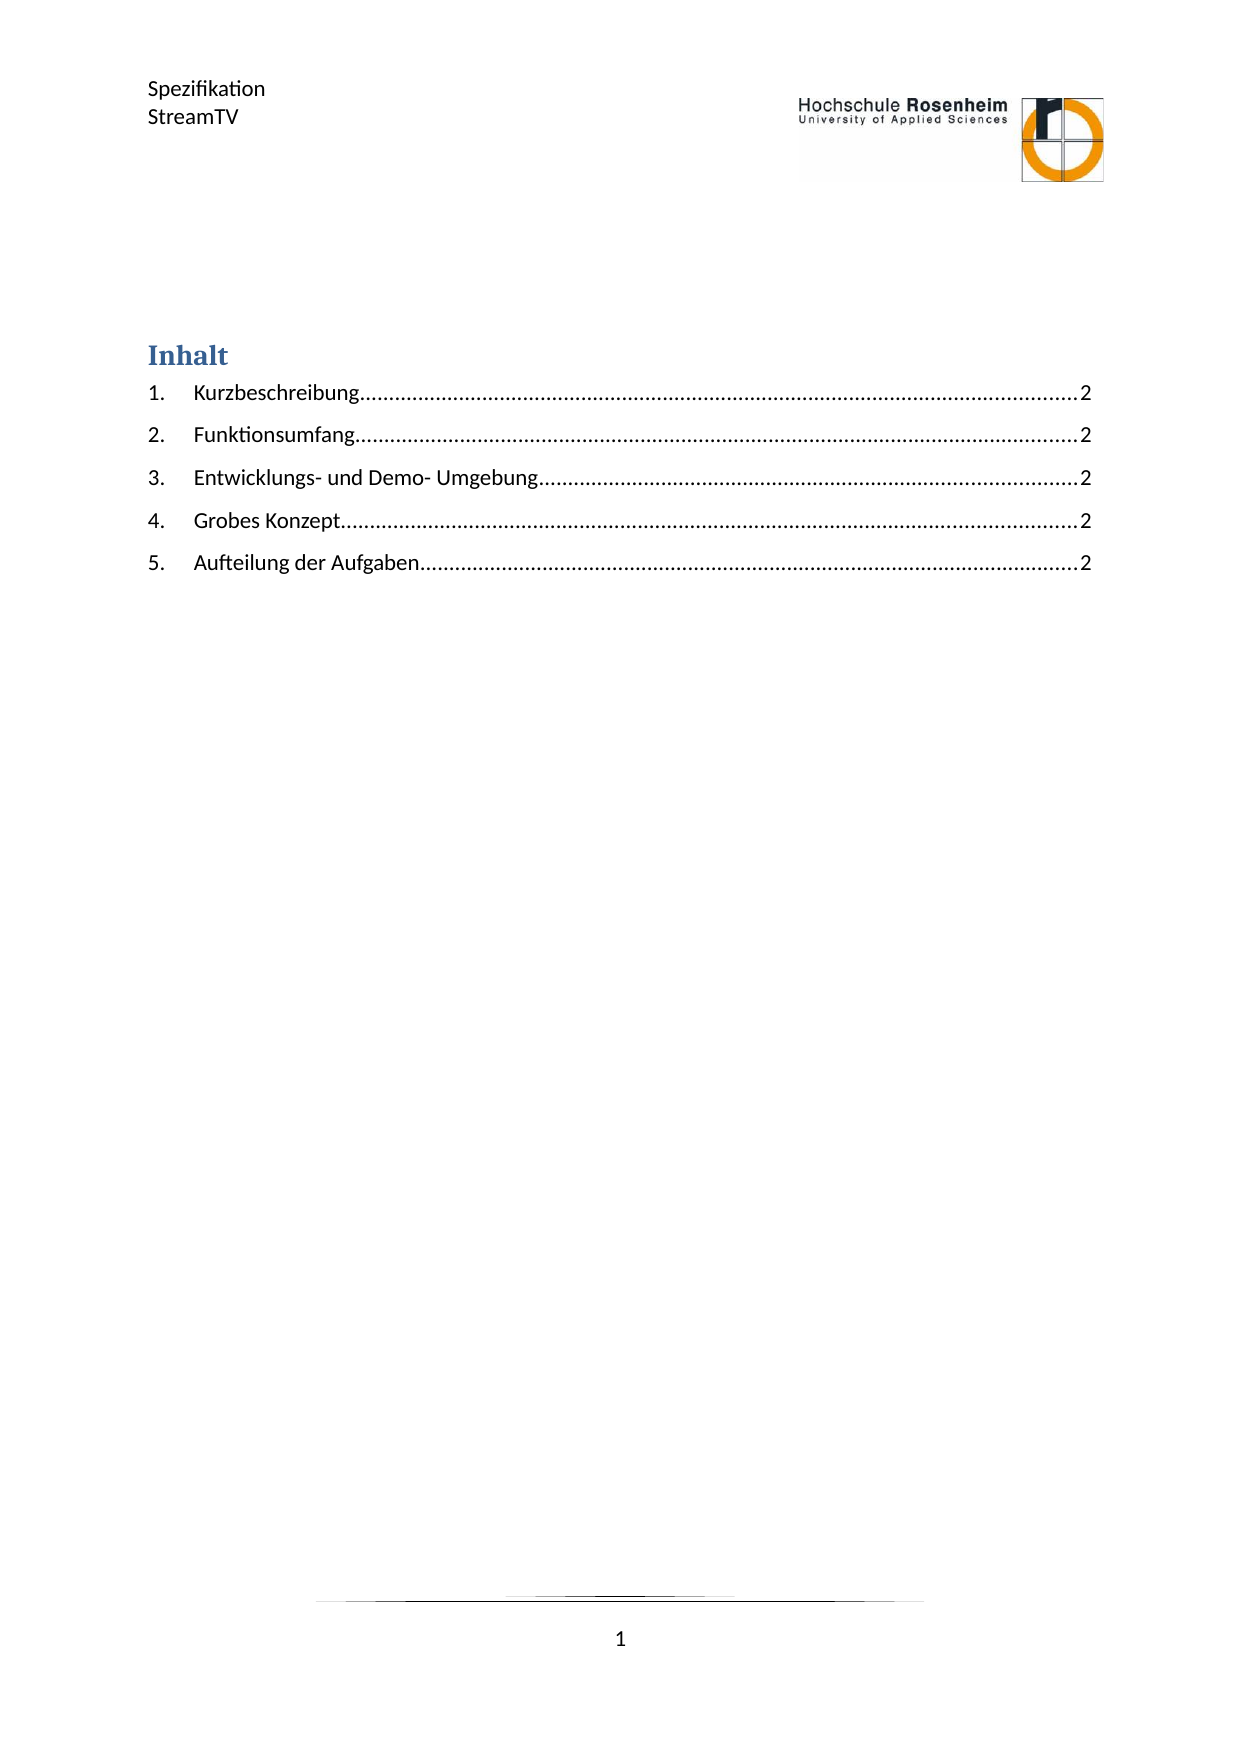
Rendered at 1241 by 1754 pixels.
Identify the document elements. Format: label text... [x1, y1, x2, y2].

text 1. Kurzbeschreibung 2 [148, 378, 1093, 406]
text 2. Funktionsumfang 2 [148, 421, 1093, 448]
text 5. Aufteilung der Aufgaben 2 [148, 548, 1093, 576]
picture [799, 98, 1104, 182]
subtitle Inhalt [148, 339, 1093, 373]
text 4. Grobes Konzept 2 [148, 506, 1093, 534]
text 3. Entwicklungs- und Demo- Umgebung 2 [148, 463, 1093, 491]
